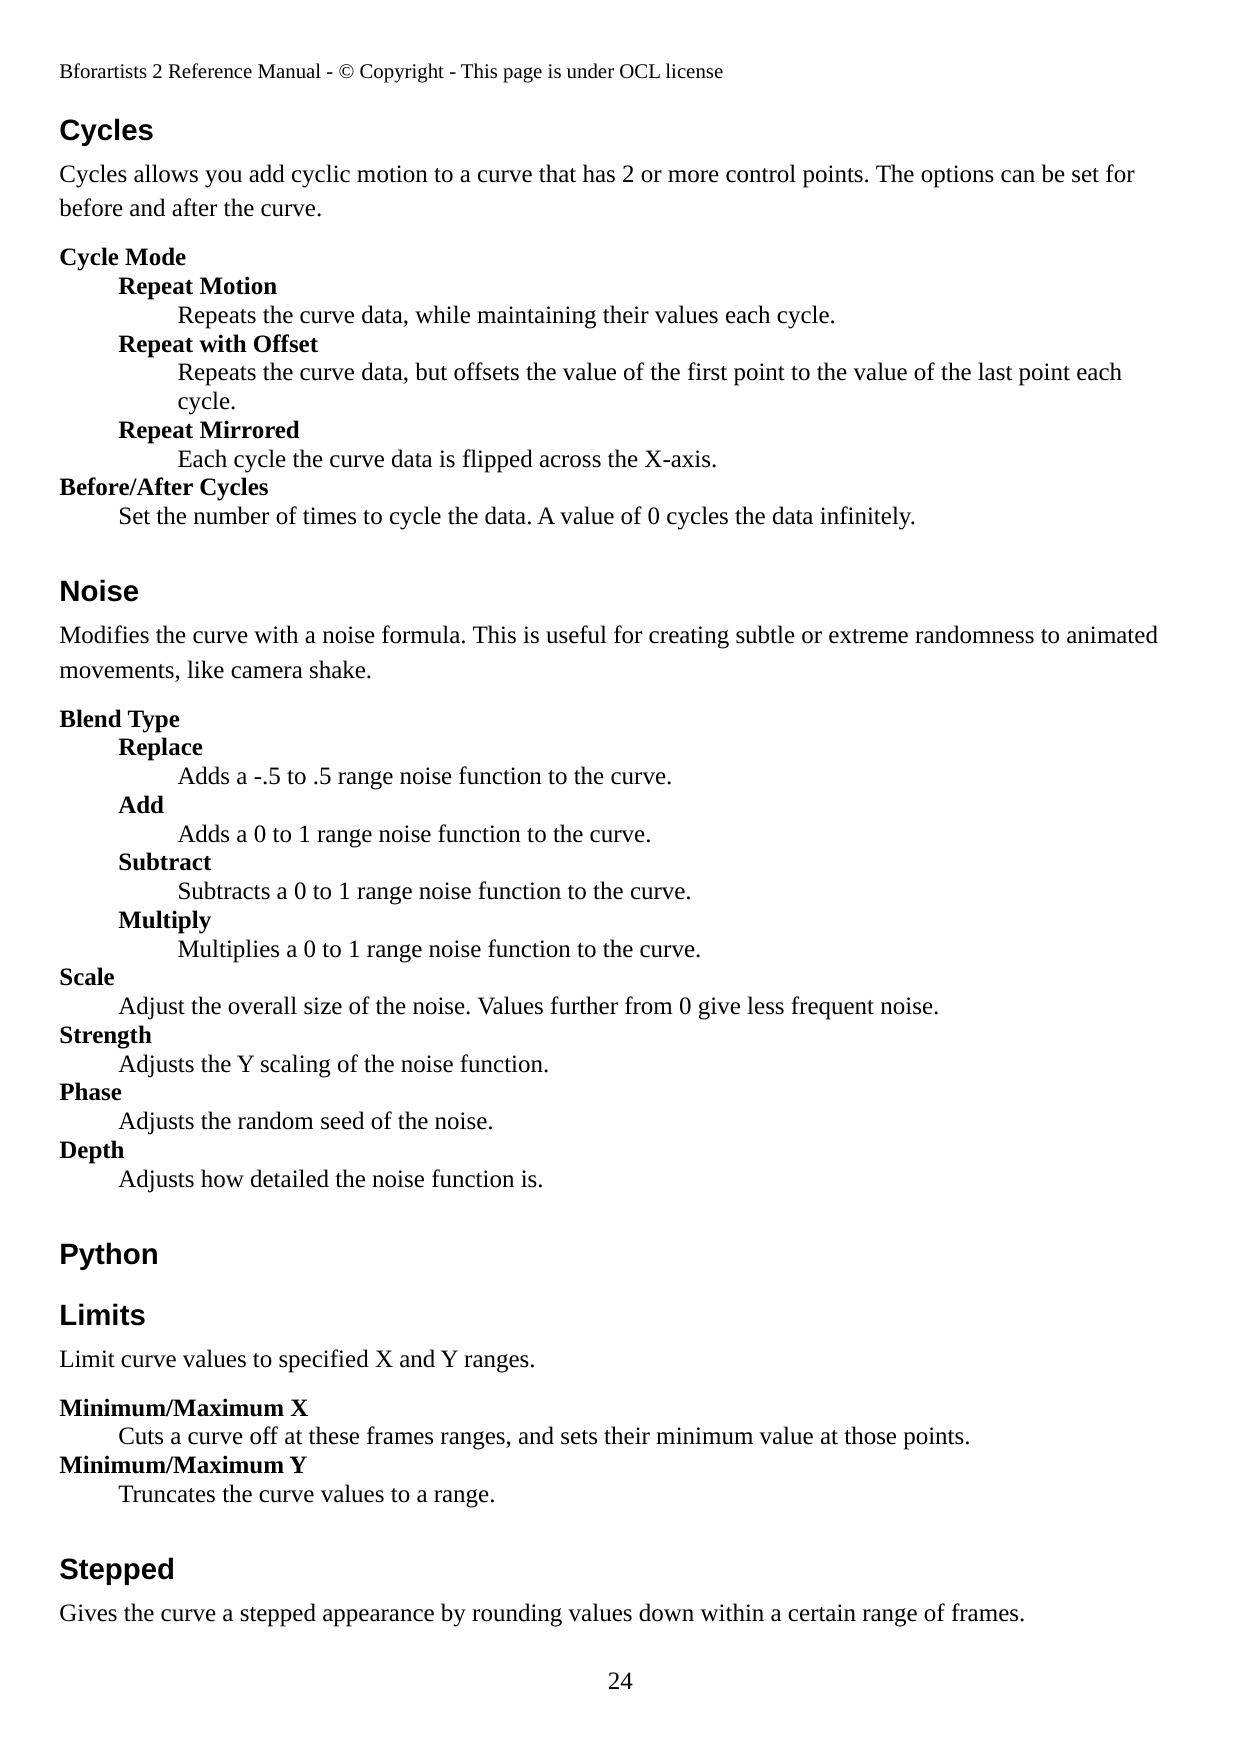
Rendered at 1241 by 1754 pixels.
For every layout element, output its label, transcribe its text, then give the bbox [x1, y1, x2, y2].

subtitle Repeat Motion [118, 271, 1181, 300]
subtitle Repeat Mirrored [118, 415, 1181, 444]
text Modifies the curve with a noise formula. This is useful for creating subtle or extreme randomness to animated movements, like camera shake. [59, 620, 1181, 683]
list Truncates the curve values to a range. [118, 1479, 1181, 1508]
subtitle Noise [59, 574, 1181, 608]
text Gives the curve a stepped appearance by rounding values down within a certain range of frames. [59, 1598, 1181, 1627]
subtitle Depth [59, 1135, 1181, 1164]
subtitle Strength [59, 1020, 1181, 1049]
list Multiplies a 0 to 1 range noise function to the curve. [177, 934, 1181, 962]
list Subtracts a 0 to 1 range noise function to the curve. [177, 876, 1181, 905]
subtitle Before/After Cycles [59, 472, 1181, 501]
list Adjust the overall size of the noise. Values further from 0 give less frequent noise. [118, 991, 1181, 1020]
list Adjusts how detailed the noise function is. [118, 1164, 1181, 1192]
list Adds a 0 to 1 range noise function to the curve. [177, 819, 1181, 847]
subtitle Cycle Mode [59, 242, 1181, 271]
subtitle Cycles [59, 113, 1181, 146]
list Each cycle the curve data is flipped across the X-axis. [177, 444, 1181, 472]
text Limit curve values to specified X and Y ranges. [59, 1344, 1181, 1372]
subtitle Python [59, 1237, 1181, 1270]
list Repeats the curve data, while maintaining their values each cycle. [177, 300, 1181, 329]
list Adjusts the random seed of the noise. [118, 1106, 1181, 1135]
subtitle Subtract [118, 847, 1181, 876]
list Adjusts the Y scaling of the noise function. [118, 1049, 1181, 1077]
list Cuts a curve off at these frames ranges, and sets their minimum value at those points. [118, 1421, 1181, 1450]
subtitle Blend Type [59, 704, 1181, 732]
list Repeats the curve data, but offsets the value of the first point to the value of the last point each cycle. [177, 357, 1181, 415]
list Adds a -.5 to .5 range noise function to the curve. [177, 761, 1181, 790]
subtitle Limits [59, 1297, 1181, 1331]
subtitle Minimum/Maximum X [59, 1393, 1181, 1421]
text Cycles allows you add cyclic motion to a curve that has 2 or more control points. The options can be set for before and after the curve. [59, 159, 1181, 222]
list Set the number of times to cycle the data. A value of 0 cycles the data infinitely. [118, 501, 1181, 530]
subtitle Multiply [118, 905, 1181, 934]
subtitle Add [118, 790, 1181, 819]
subtitle Scale [59, 962, 1181, 991]
subtitle Phase [59, 1077, 1181, 1106]
subtitle Repeat with Offset [118, 329, 1181, 357]
subtitle Minimum/Maximum Y [59, 1450, 1181, 1479]
subtitle Replace [118, 732, 1181, 761]
subtitle Stepped [59, 1552, 1181, 1586]
